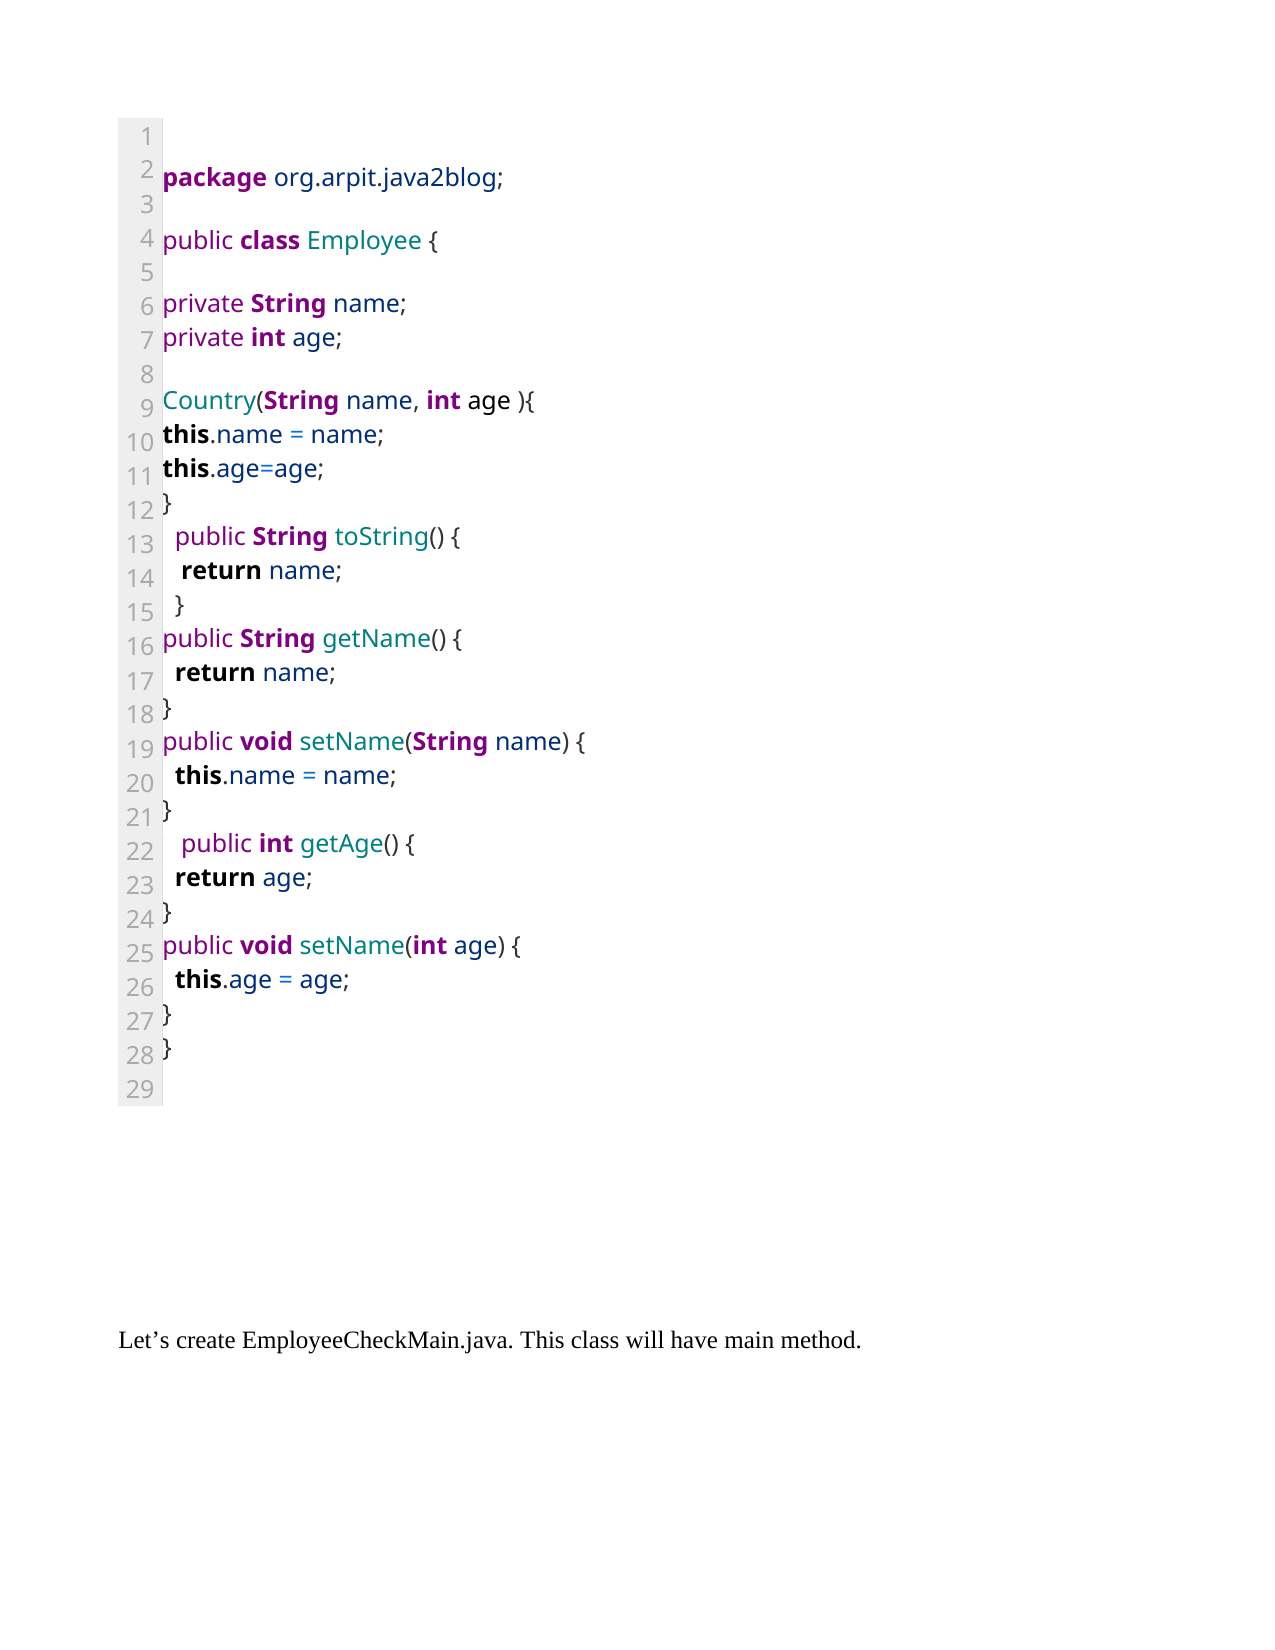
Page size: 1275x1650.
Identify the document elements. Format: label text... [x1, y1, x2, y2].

text Let’s create EmployeeCheckMain.java. This class will have main method. [118, 1325, 1157, 1353]
table_header 1 2 3 4 5 6 7 8 9 10 11 12 13 14 15 16 17 18 19 20 21 22 23 24 25 26 27 28 29 [118, 118, 162, 1106]
table_header package org.arpit.java2blog; public class Employee { private String name; private int age; Country(String name, int age ){ this.name = name; this.age=age; } public String toString() { return name; } public String getName() { return name; } public void setName(String name) { this.name = name; } public int getAge() { return age; } public void setName(int age) { this.age = age; } } [163, 1093, 1159, 1106]
table_header package org.arpit.java2blog; public class Employee { private String name; private int age; Country(String name, int age ){ this.name = name; this.age=age; } public String toString() { return name; } public String getName() { return name; } public void setName(String name) { this.name = name; } public int getAge() { return age; } public void setName(int age) { this.age = age; } } [163, 118, 1159, 131]
